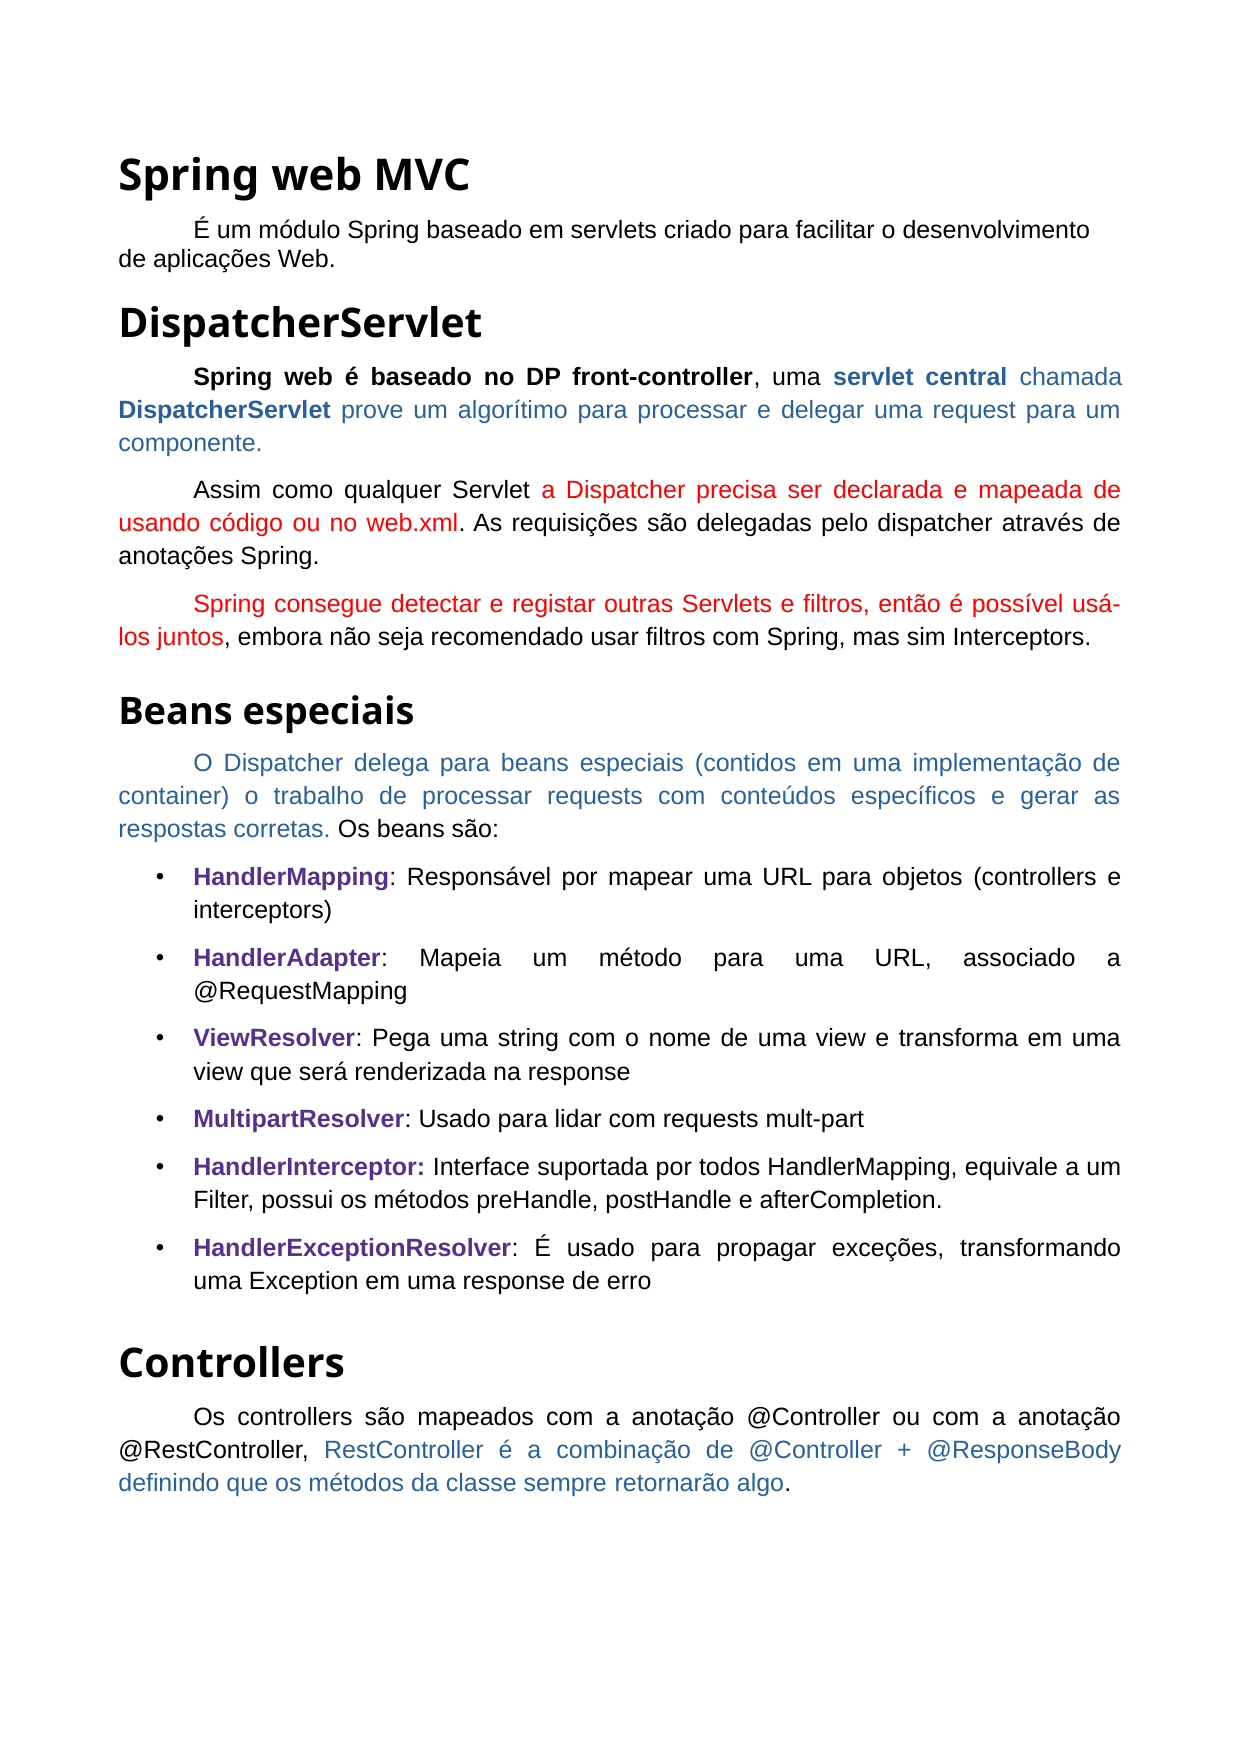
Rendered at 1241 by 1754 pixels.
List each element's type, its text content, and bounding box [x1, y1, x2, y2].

text Spring consegue detectar e registar outras Servlets e filtros, então é possível usá-los juntos, embora não seja recomendado usar filtros com Spring, mas sim Interceptors. [118, 589, 1122, 651]
list MultipartResolver: Usado para lidar com requests mult-part [156, 1104, 1122, 1133]
text Spring web é baseado no DP front-controller, uma servlet central chamada DispatcherServlet prove um algorítimo para processar e delegar uma request para um componente. [118, 362, 1122, 456]
list HandlerMapping: Responsável por mapear uma URL para objetos (controllers e interceptors) [156, 862, 1122, 924]
subtitle Beans especiais [118, 684, 1122, 736]
list HandlerExceptionResolver: É usado para propagar exceções, transformando uma Exception em uma response de erro [156, 1233, 1122, 1294]
text É um módulo Spring baseado em servlets criado para facilitar o desenvolvimento de aplicações Web. [118, 215, 1122, 273]
list HandlerAdapter: Mapeia um método para uma URL, associado a @RequestMapping [156, 943, 1122, 1004]
subtitle Spring web MVC [118, 143, 1122, 203]
list HandlerInterceptor: Interface suportada por todos HandlerMapping, equivale a um Filter, possui os métodos preHandle, postHandle e afterCompletion. [156, 1152, 1122, 1214]
subtitle Controllers [118, 1334, 1122, 1390]
text Assim como qualquer Servlet a Dispatcher precisa ser declarada e mapeada de usando código ou no web.xml. As requisições são delegadas pelo dispatcher através de anotações Spring. [118, 475, 1122, 570]
text Os controllers são mapeados com a anotação @Controller ou com a anotação @RestController, RestController é a combinação de @Controller + @ResponseBody definindo que os métodos da classe sempre retornarão algo. [118, 1402, 1122, 1497]
text O Dispatcher delega para beans especiais (contidos em uma implementação de container) o trabalho de processar requests com conteúdos específicos e gerar as respostas corretas. Os beans são: [118, 748, 1122, 843]
subtitle DispatcherServlet [118, 293, 1122, 349]
list ViewResolver: Pega uma string com o nome de uma view e transforma em uma view que será renderizada na response [156, 1023, 1122, 1085]
